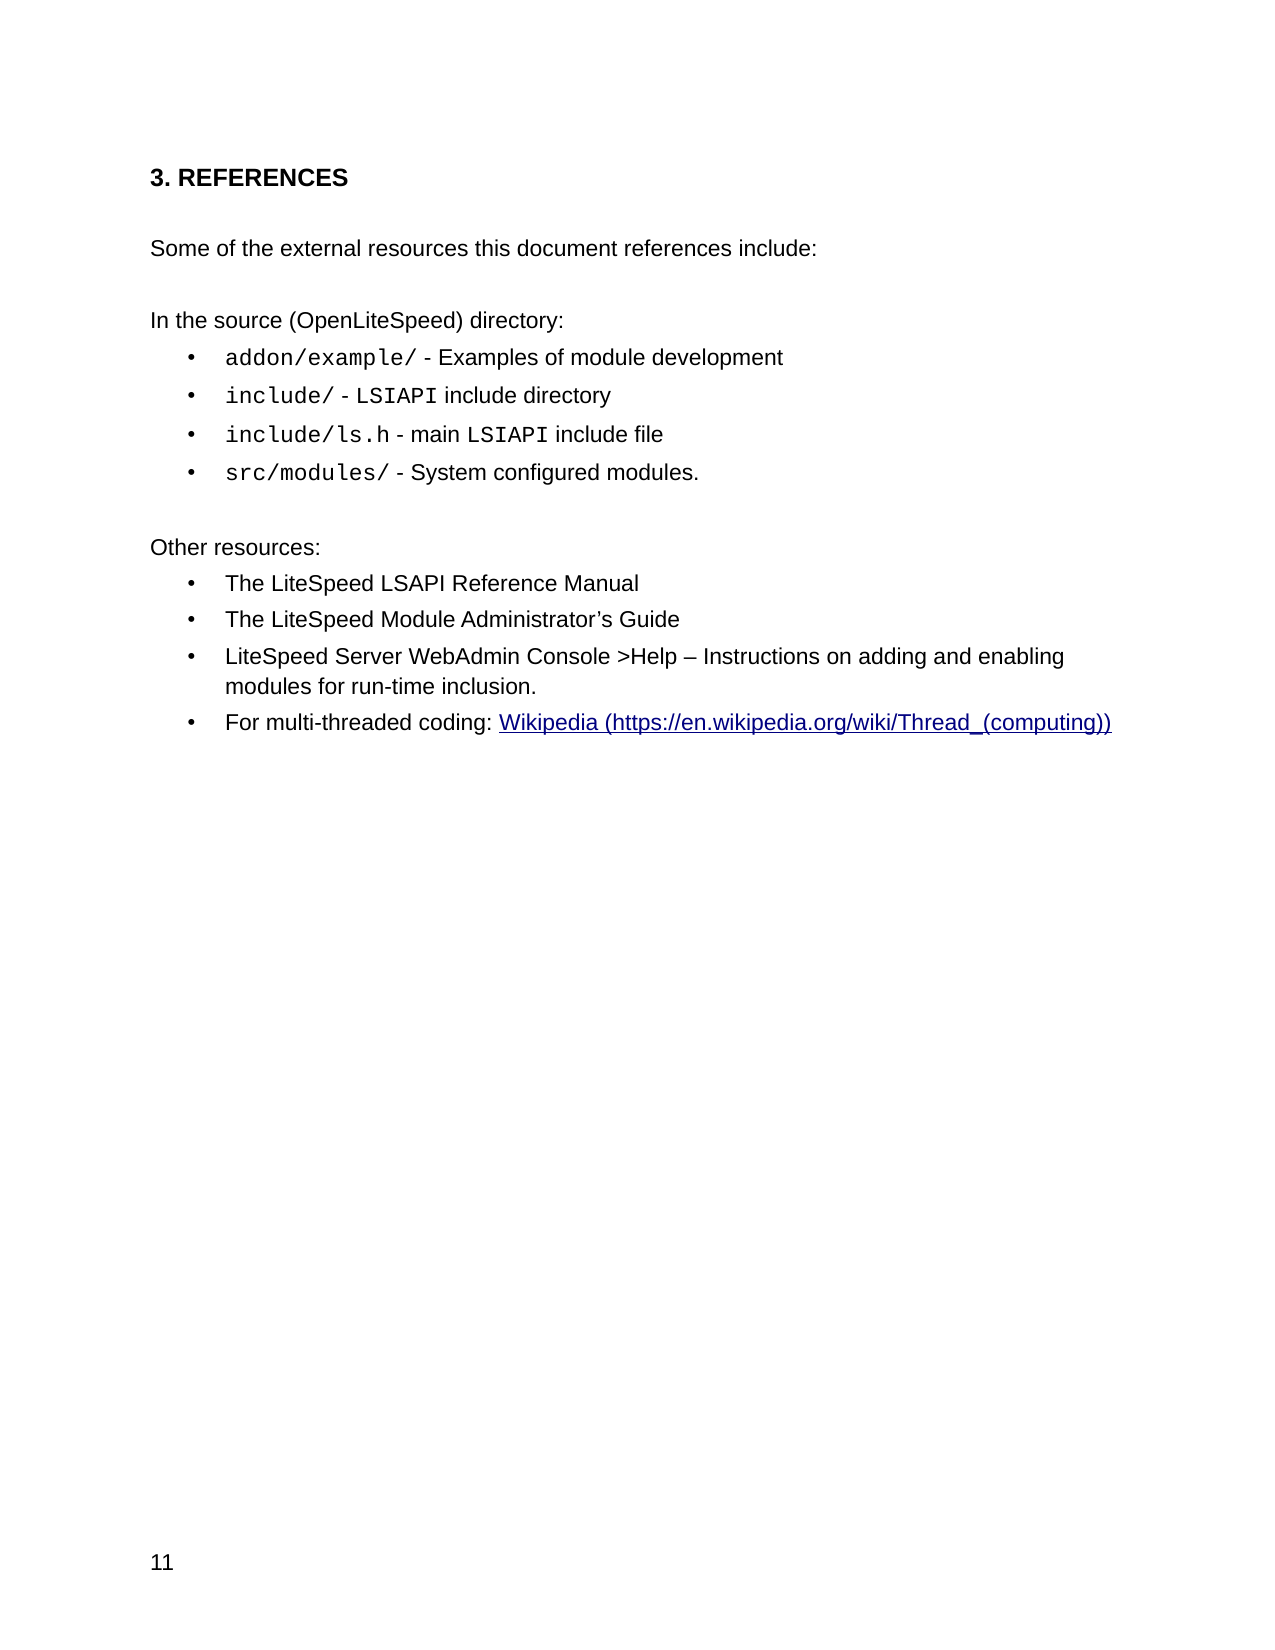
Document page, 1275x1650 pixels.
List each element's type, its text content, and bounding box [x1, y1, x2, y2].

list addon/example/ - Examples of module development [187, 343, 1125, 372]
list The LiteSpeed LSAPI Reference Manual [187, 570, 1125, 597]
list The LiteSpeed Module Administrator’s Guide [187, 606, 1125, 633]
list LiteSpeed Server WebAdmin Console >Help – Instructions on adding and enabling modules for run-time inclusion. [187, 643, 1125, 699]
list include/ - LSIAPI include directory [187, 382, 1125, 410]
subtitle 3. REFERENCES [150, 162, 1125, 191]
list include/ls.h - main LSIAPI include file [187, 421, 1125, 449]
text Some of the external resources this document references include: [150, 235, 1125, 261]
list src/modules/ - System configured modules. [187, 459, 1125, 487]
text Other resources: [150, 534, 1125, 560]
text In the source (OpenLiteSpeed) directory: [150, 307, 1125, 334]
list For multi-threaded coding: Wikipedia (https://en.wikipedia.org/wiki/Thread_(computing)) [187, 709, 1125, 736]
